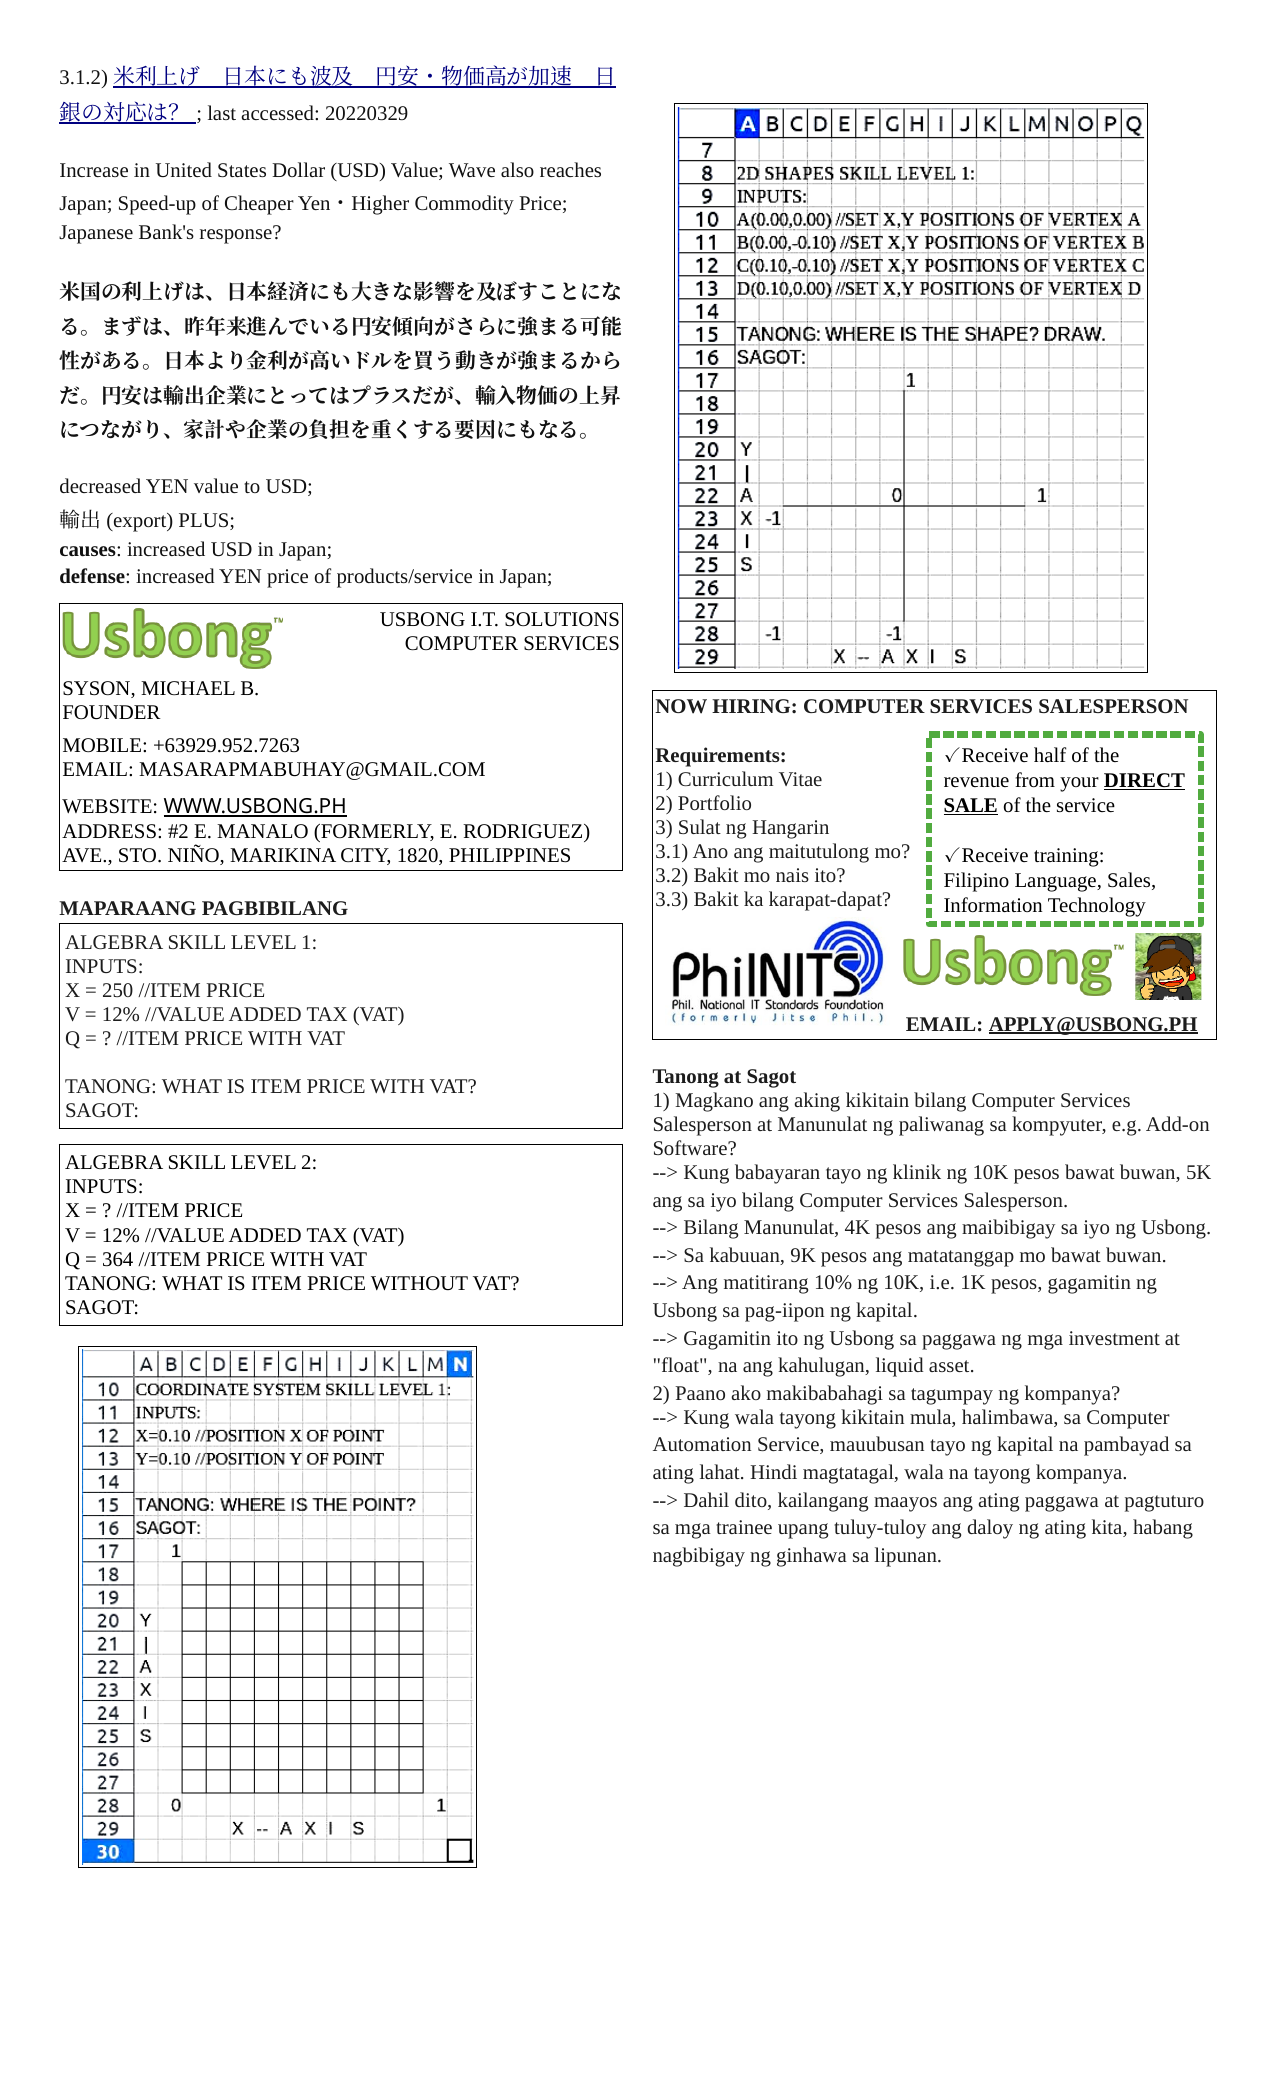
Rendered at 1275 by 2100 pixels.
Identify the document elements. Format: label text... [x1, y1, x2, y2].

picture [665, 917, 890, 1026]
table_header ALGEBRA SKILL LEVEL 2: INPUTS: X = ? //ITEM PRICE V = 12% //VALUE ADDED TAX (VAT) Q = 364 //ITEM PRICE WITH VAT TANONG: WHAT IS ITEM PRICE WITHOUT VAT? SAGOT: [60, 1145, 622, 1324]
table_header NOW HIRING: COMPUTER SERVICES SALESPERSON Requirements: 1) Curriculum Vitae 2) Portfolio 3) Sulat ng Hangarin 3.1) Ano ang maitutulong mo? 3.2) Bakit mo nais ito? 3.3) Bakit ka karapat-dapat? EMAIL: APPLY@USBONG.PH [653, 691, 1216, 1038]
table_header USBONG I.T. SOLUTIONS COMPUTER SERVICES SYSON, MICHAEL B. FOUNDER MOBILE: +63929.952.7263 EMAIL: MASARAPMABUHAY@GMAIL.COM WEBSITE: WWW.USBONG.PH ADDRESS: #2 E. MANALO (FORMERLY, E. RODRIGUEZ) AVE., STO. NIÑO, MARIKINA CITY, 1820, PHILIPPINES [60, 604, 622, 870]
picture [1135, 933, 1202, 1000]
text --> Kung babayaran tayo ng klinik ng 10K pesos bawat buwan, 5K ang sa iyo bilang Computer Services Salesperson. --> Bilang Manunulat, 4K pesos ang maibibigay sa iyo ng Usbong. --> Sa kabuuan, 9K pesos ang matatanggap mo bawat buwan. --> Ang matitirang 10% ng 10K, i.e. 1K pesos, gagamitin ng Usbong sa pag-iipon ng kapital. --> Gagamitin ito ng Usbong sa paggawa ng mga investment at "float", na ang kahulugan, liquid asset. [652, 1160, 1216, 1377]
picture [677, 107, 1145, 669]
picture [82, 1349, 474, 1865]
text 3.1.2) 米利上げ 日本にも波及 円安・物価高が加速 日銀の対応は？ ; last accessed: 20220329 Increase in United States Dollar (USD) Value; Wave also reaches Japan; Speed-up of Cheaper Yen・Higher Commodity Price; Japanese Bank's response? 米国の利上げは、日本経済にも大きな影響を及ぼすことになる。まずは、昨年来進んでいる円安傾向がさらに強まる可能性がある。日本より金利が高いドルを買う動きが強まるからだ。円安は輸出企業にとってはプラスだが、輸入物価の上昇につながり、家計や企業の負担を重くする要因にもなる。 decreased YEN value to USD; 輸出 (export) PLUS; causes: increased USD in Japan; defense: increased YEN price of products/service in Japan; [59, 59, 623, 588]
table_header ALGEBRA SKILL LEVEL 1: INPUTS: X = 250 //ITEM PRICE V = 12% //VALUE ADDED TAX (VAT) Q = ? //ITEM PRICE WITH VAT TANONG: WHAT IS ITEM PRICE WITH VAT? SAGOT: [60, 924, 622, 1128]
subtitle 1) Magkano ang aking kikitain bilang Computer Services Salesperson at Manunulat ng paliwanag sa kompyuter, e.g. Add-on Software? [652, 1088, 1216, 1160]
text --> Kung wala tayong kikitain mula, halimbawa, sa Computer Automation Service, mauubusan tayo ng kapital na pambayad sa ating lahat. Hindi magtatagal, wala na tayong kompanya. --> Dahil dito, kailangang maayos ang ating paggawa at pagtuturo sa mga trainee upang tuluy-tuloy ang daloy ng ating kita, habang nagbibigay ng ginhawa sa lipunan. [652, 1405, 1216, 1567]
subtitle 2) Paano ako makibabahagi sa tagumpay ng kompanya? [652, 1381, 1216, 1405]
text MAPARAANG PAGBIBILANG [59, 896, 623, 919]
picture [903, 935, 1124, 996]
picture [62, 608, 283, 669]
subtitle Tanong at Sagot [652, 1064, 1216, 1088]
